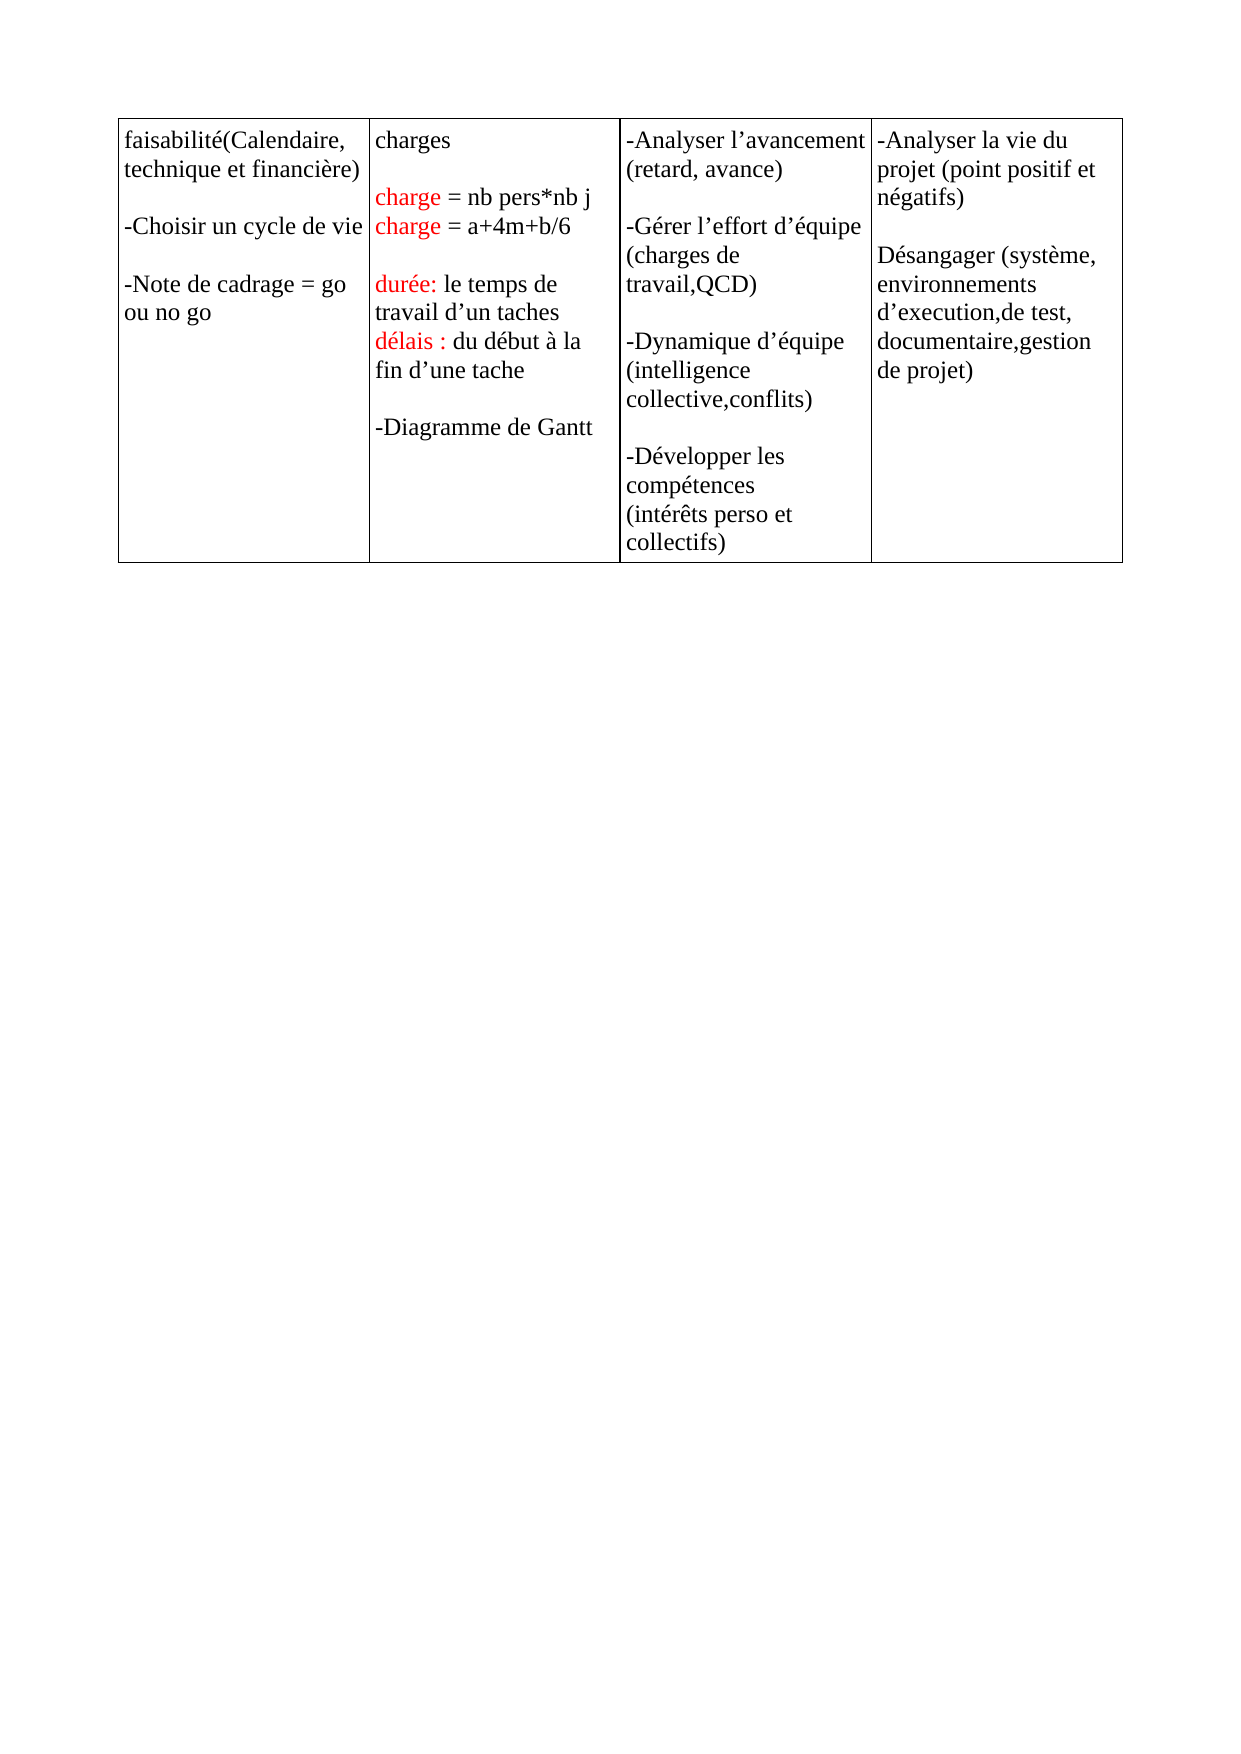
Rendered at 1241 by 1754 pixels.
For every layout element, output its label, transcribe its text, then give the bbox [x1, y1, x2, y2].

table_cell charges charge = nb pers*nb j charge = a+4m+b/6 durée: le temps de travail d’un taches délais : du début à la fin d’une tache -Diagramme de Gantt [370, 119, 619, 562]
table_cell -Analyser la vie du projet (point positif et négatifs) Désangager (système, environnements d’execution,de test, documentaire,gestion de projet) [872, 119, 1122, 562]
table_cell faisabilité(Calendaire, technique et financière) -Choisir un cycle de vie -Note de cadrage = go ou no go [119, 119, 369, 562]
table_cell -Analyser l’avancement (retard, avance) -Gérer l’effort d’équipe (charges de travail,QCD) -Dynamique d’équipe (intelligence collective,conflits) -Développer les compétences (intérêts perso et collectifs) [621, 119, 871, 562]
